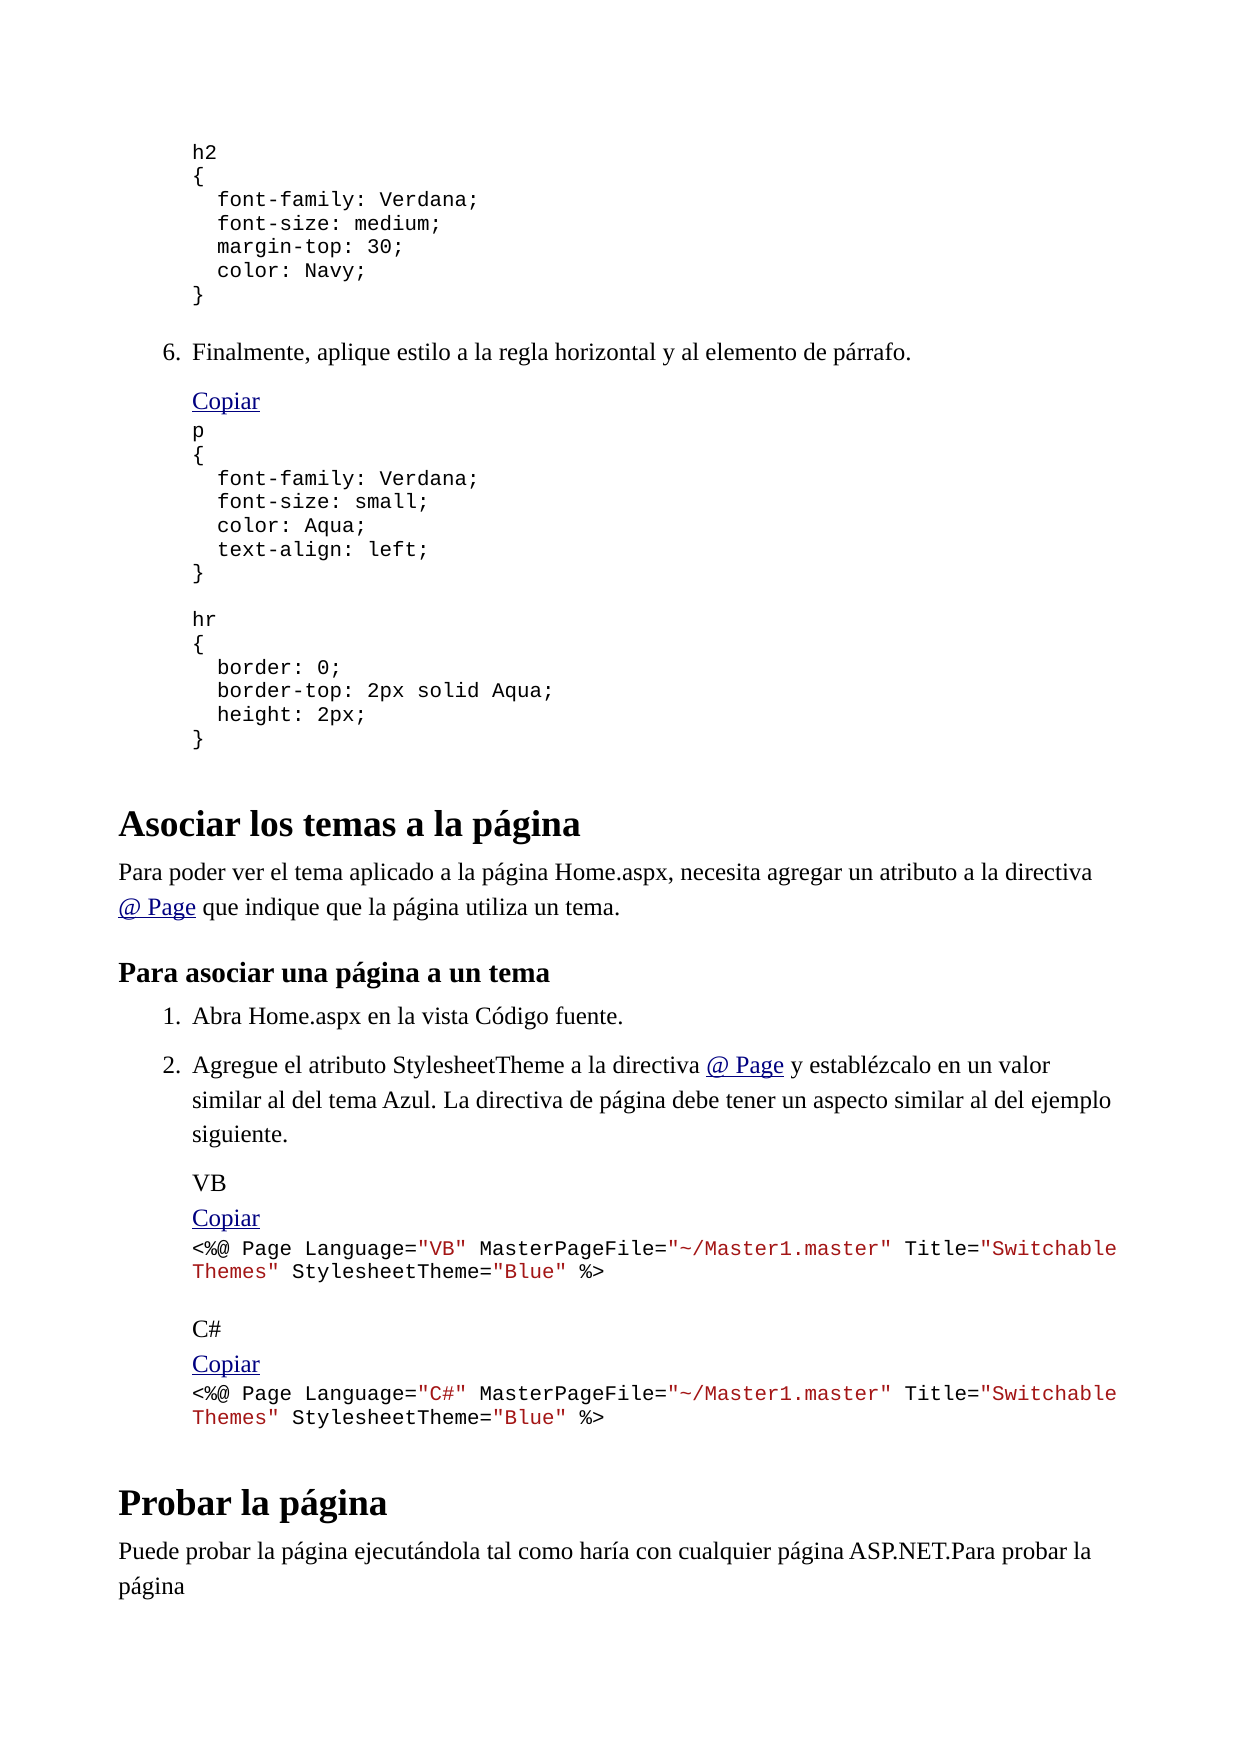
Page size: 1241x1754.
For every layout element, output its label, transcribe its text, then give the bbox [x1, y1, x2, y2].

list text-align: left; [162, 538, 1122, 562]
list } [162, 562, 1122, 586]
list <%@ Page Language="VB" MasterPageFile="~/Master1.master" Title="Switchable Themes" StylesheetTheme="Blue" %> [162, 1237, 1122, 1285]
list <%@ Page Language="C#" MasterPageFile="~/Master1.master" Title="Switchable Themes" StylesheetTheme="Blue" %> [162, 1383, 1122, 1431]
list Copiar [162, 1203, 1122, 1232]
subtitle Probar la página [118, 1481, 1122, 1524]
list h2 [162, 142, 1122, 165]
text Para poder ver el tema aplicado a la página Home.aspx, necesita agregar un atributo a la directiva @ Page que indique que la página utiliza un tema. [118, 857, 1122, 921]
text Puede probar la página ejecutándola tal como haría con cualquier página ASP.NET.Para probar la página [118, 1536, 1122, 1600]
list Copiar [162, 386, 1122, 414]
list font-size: medium; [162, 213, 1122, 236]
list height: 2px; [162, 704, 1122, 728]
list { [162, 633, 1122, 657]
list font-family: Verdana; [162, 468, 1122, 491]
list border-top: 2px solid Aqua; [162, 680, 1122, 704]
list p [162, 420, 1122, 444]
subtitle Para asociar una página a un tema [118, 955, 1122, 989]
list margin-top: 30; [162, 236, 1122, 260]
list { [162, 165, 1122, 189]
list font-size: small; [162, 491, 1122, 515]
subtitle Asociar los temas a la página [118, 802, 1122, 845]
list border: 0; [162, 657, 1122, 680]
list Abra Home.aspx en la vista Código fuente. [162, 1001, 1122, 1030]
list } [162, 284, 1122, 307]
list Agregue el atributo StylesheetTheme a la directiva @ Page y establézcalo en un valor similar al del tema Azul. La directiva de página debe tener un aspecto similar al del ejemplo siguiente. [162, 1051, 1122, 1148]
list } [162, 728, 1122, 751]
list { [162, 444, 1122, 468]
list font-family: Verdana; [162, 189, 1122, 213]
list C# [162, 1314, 1122, 1343]
list VB [162, 1168, 1122, 1197]
list color: Navy; [162, 260, 1122, 284]
list color: Aqua; [162, 515, 1122, 538]
list Copiar [162, 1349, 1122, 1377]
list Finalmente, aplique estilo a la regla horizontal y al elemento de párrafo. [162, 337, 1122, 366]
list hr [162, 609, 1122, 633]
